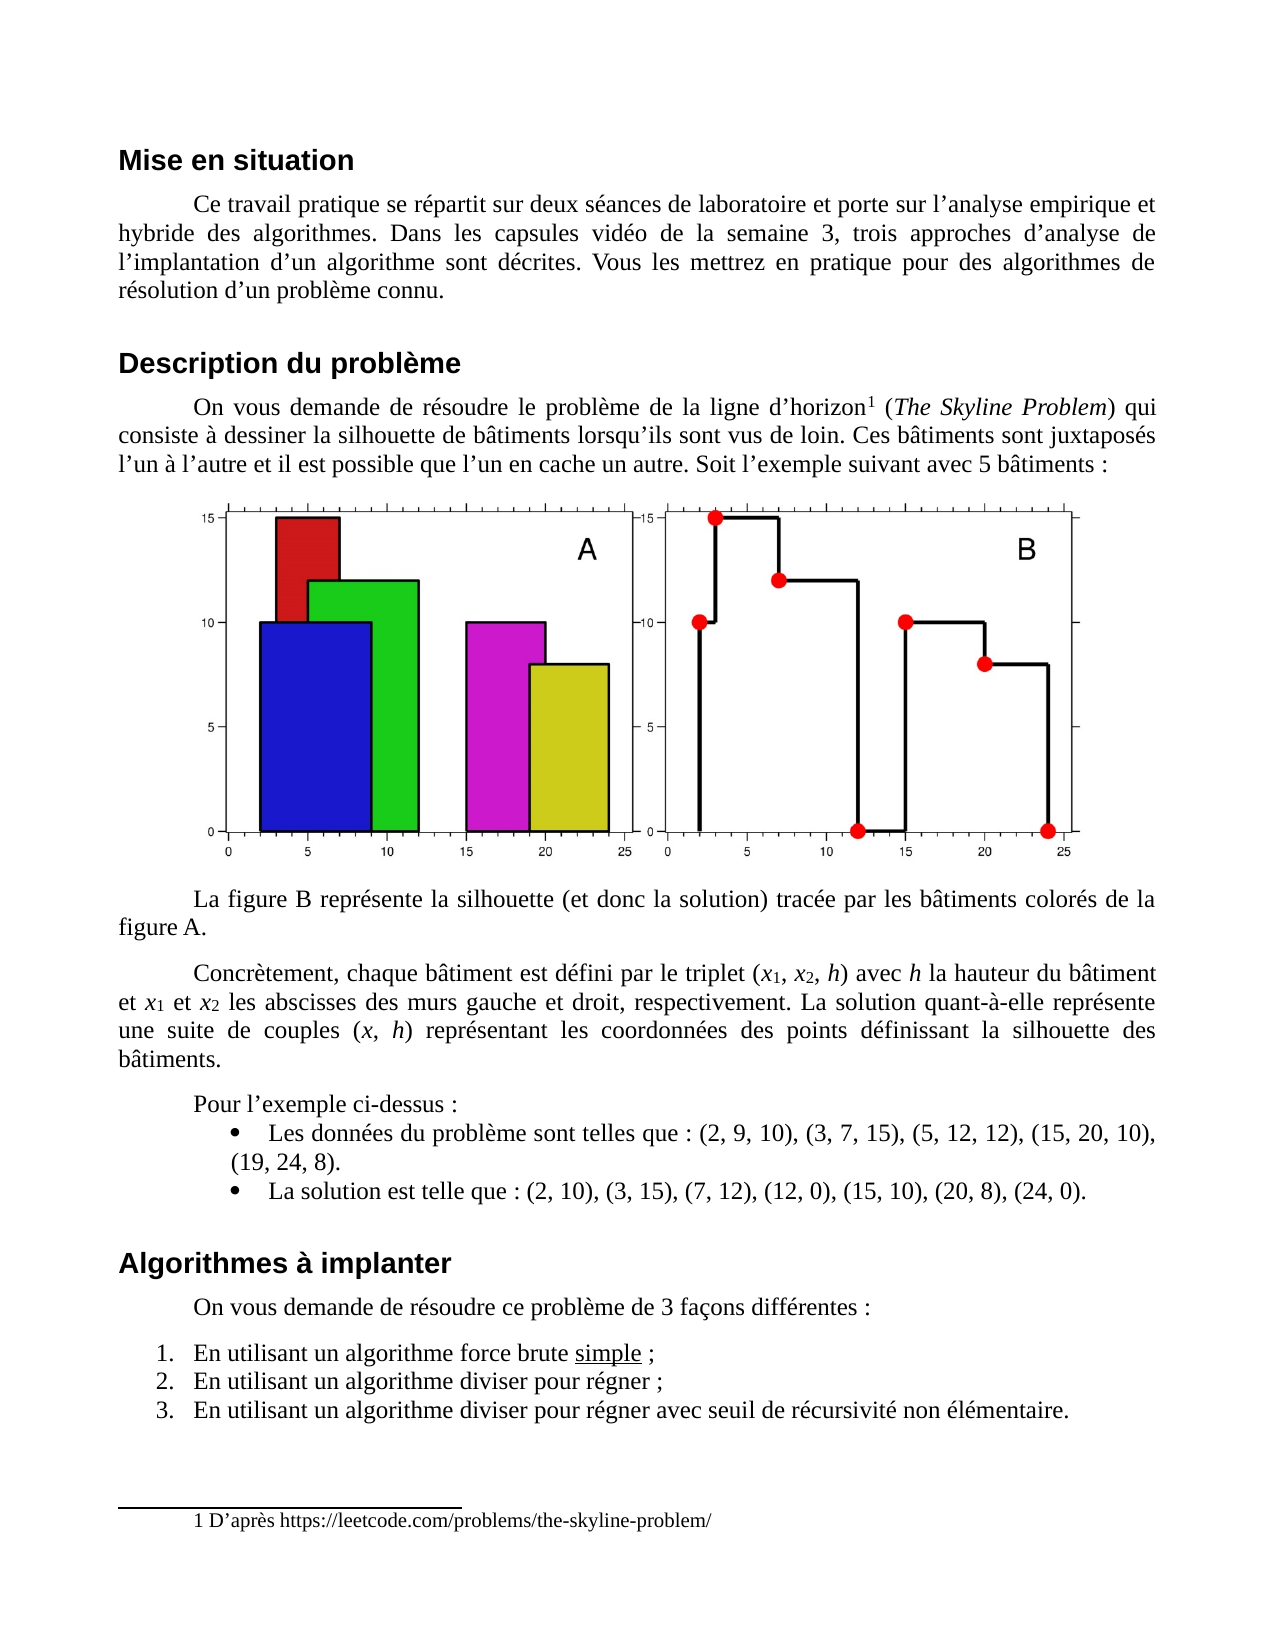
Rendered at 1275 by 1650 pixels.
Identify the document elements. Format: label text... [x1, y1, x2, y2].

text Ce travail pratique se répartit sur deux séances de laboratoire et porte sur l’analyse empirique et hybride des algorithmes. Dans les capsules vidéo de la semaine 3, trois approches d’analyse de l’implantation d’un algorithme sont décrites. Vous les mettrez en pratique pour des algorithmes de résolution d’un problème connu. [118, 189, 1157, 304]
text Concrètement, chaque bâtiment est défini par le triplet (x1, x2, h) avec h la hauteur du bâtiment et x1 et x2 les abscisses des murs gauche et droit, respectivement. La solution quant-à-elle représente une suite de couples (x, h) représentant les coordonnées des points définissant la silhouette des bâtiments. [118, 958, 1157, 1073]
list En utilisant un algorithme diviser pour régner ; [156, 1366, 1157, 1395]
list En utilisant un algorithme force brute simple ; [156, 1338, 1157, 1366]
subtitle Mise en situation [118, 143, 1157, 177]
text La figure B représente la silhouette (et donc la solution) tracée par les bâtiments colorés de la figure A. [118, 884, 1157, 941]
list La solution est telle que : (2, 10), (3, 15), (7, 12), (12, 0), (15, 10), (20, 8), (24, 0). [231, 1176, 1157, 1204]
subtitle Algorithmes à implanter [118, 1246, 1157, 1280]
text On vous demande de résoudre le problème de la ligne d’horizon (The Skyline Problem) qui consiste à dessiner la silhouette de bâtiments lorsqu’ils sont vus de loin. Ces bâtiments sont juxtaposés l’un à l’autre et il est possible que l’un en cache un autre. Soit l’exemple suivant avec 5 bâtiments : [118, 392, 1157, 478]
subtitle Description du problème [118, 346, 1157, 379]
text On vous demande de résoudre ce problème de 3 façons différentes : [118, 1292, 1157, 1321]
text Pour l’exemple ci-dessus : [118, 1089, 1157, 1118]
list Les données du problème sont telles que : (2, 9, 10), (3, 7, 15), (5, 12, 12), (15, 20, 10), (19, 24, 8). [231, 1118, 1157, 1176]
text D’après https://leetcode.com/problems/the-skyline-problem/ [118, 1508, 1157, 1532]
list En utilisant un algorithme diviser pour régner avec seuil de récursivité non élémentaire. [156, 1395, 1157, 1424]
